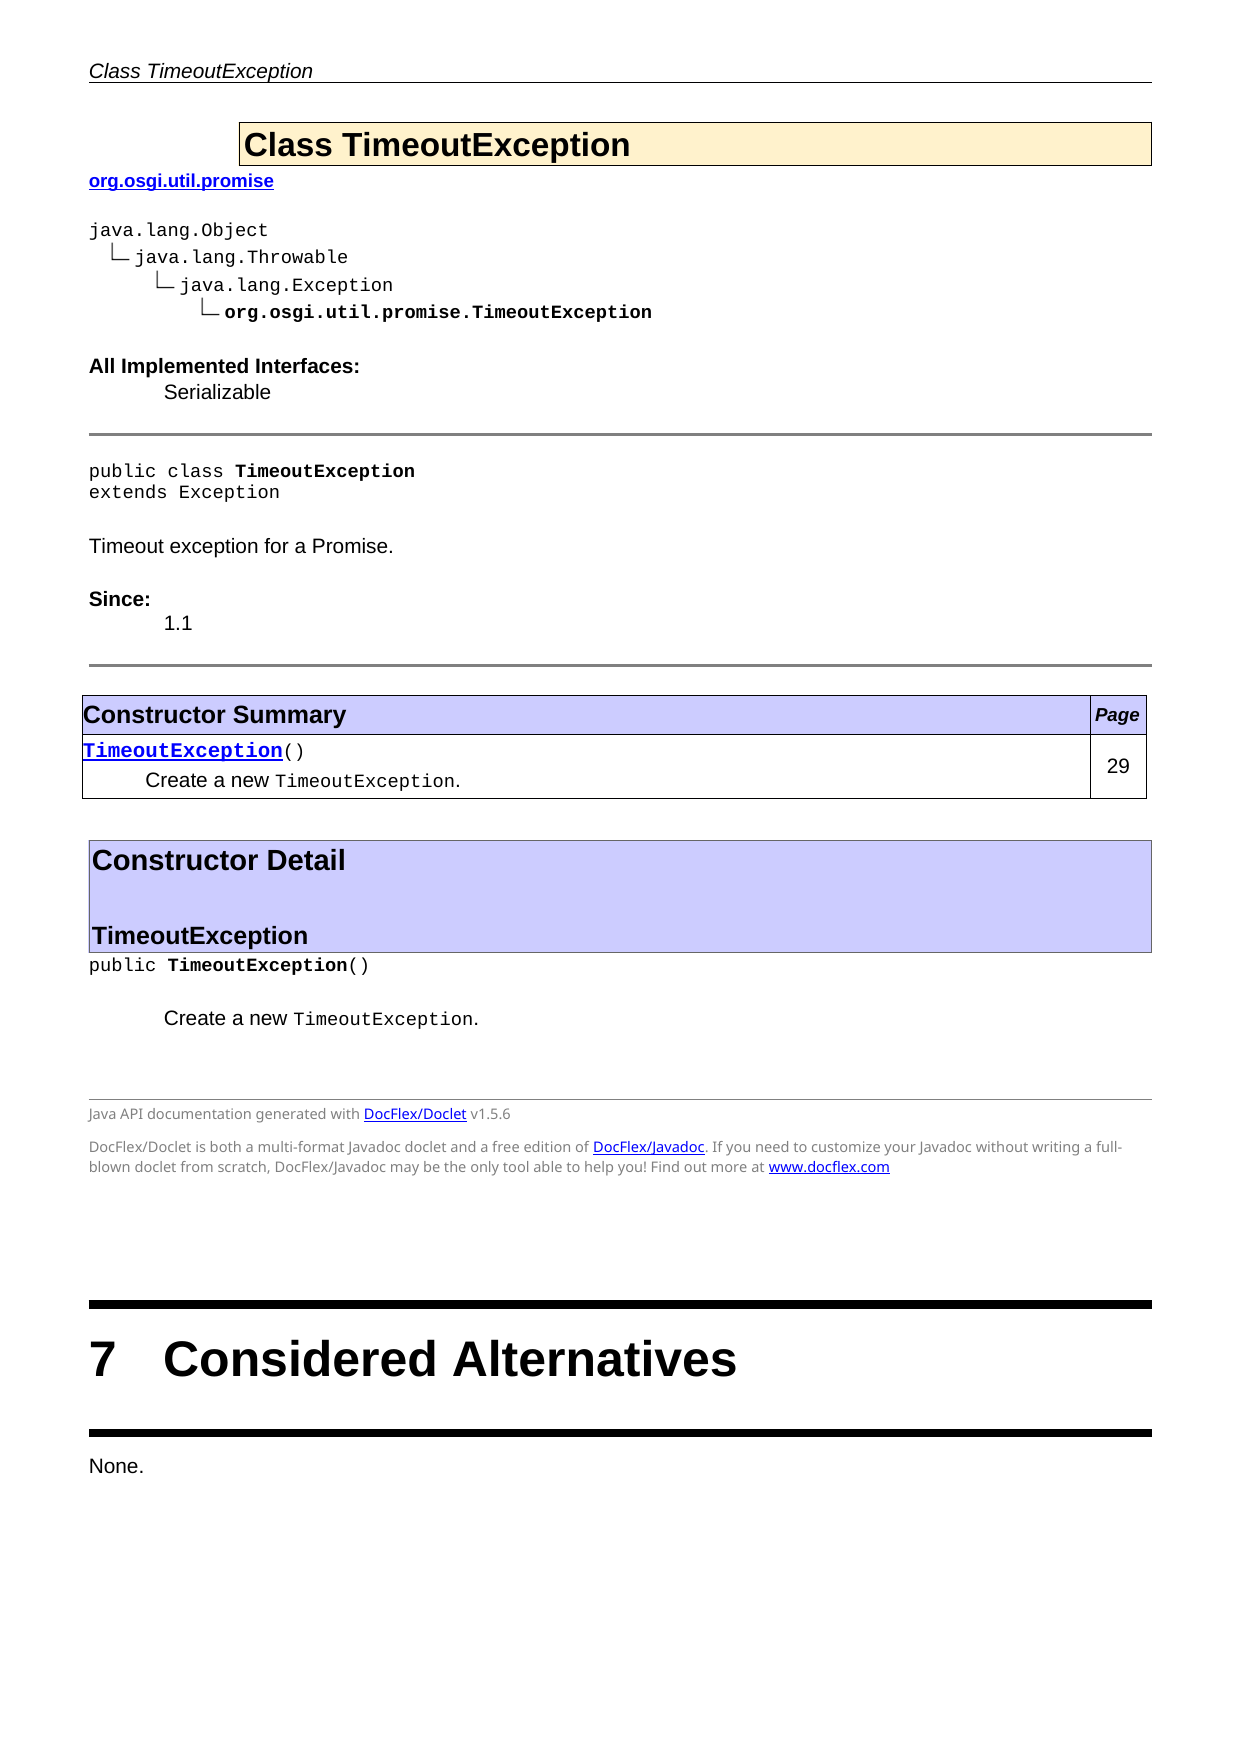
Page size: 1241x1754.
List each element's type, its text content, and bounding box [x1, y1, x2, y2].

table_header Constructor Summary [83, 696, 1090, 734]
text 1.1 [163, 611, 1152, 635]
table_header Page [1091, 696, 1146, 734]
text public class TimeoutException [88, 462, 1152, 483]
text DocFlex/Doclet is both a multi-format Javadoc doclet and a free edition of DocFlex/Javadoc. If you need to customize your Javadoc without writing a full-blown doclet from scratch, DocFlex/Javadoc may be the only tool able to help you! Find out more at www.docflex.com [88, 1137, 1152, 1176]
text java.lang.Exception [88, 269, 1152, 297]
table_cell TimeoutException() Create a new TimeoutException. [83, 735, 1090, 798]
subtitle Considered Alternatives [88, 1301, 1152, 1437]
subtitle TimeoutException [90, 918, 1151, 952]
subtitle Constructor Detail [90, 841, 1151, 877]
subtitle Class TimeoutException [240, 123, 1151, 165]
text org.osgi.util.promise.TimeoutException [88, 297, 1152, 324]
picture [156, 269, 180, 292]
text Create a new TimeoutException. [163, 1006, 1152, 1031]
text java.lang.Throwable [88, 242, 1152, 269]
text Timeout exception for a Promise. [88, 534, 1152, 558]
text extends Exception [88, 483, 1152, 504]
text Since: [88, 587, 1152, 611]
picture [201, 296, 225, 319]
subtitle All Implemented Interfaces: [88, 353, 1152, 377]
text None. [88, 1454, 1152, 1478]
table_cell 29 [1091, 735, 1146, 798]
text Java API documentation generated with DocFlex/Doclet v1.5.6 [88, 1100, 1152, 1124]
text org.osgi.util.promise [88, 170, 1152, 191]
text public TimeoutException() [88, 956, 1152, 977]
picture [111, 241, 135, 264]
text Serializable [163, 380, 1152, 404]
text java.lang.Object [88, 221, 1152, 242]
